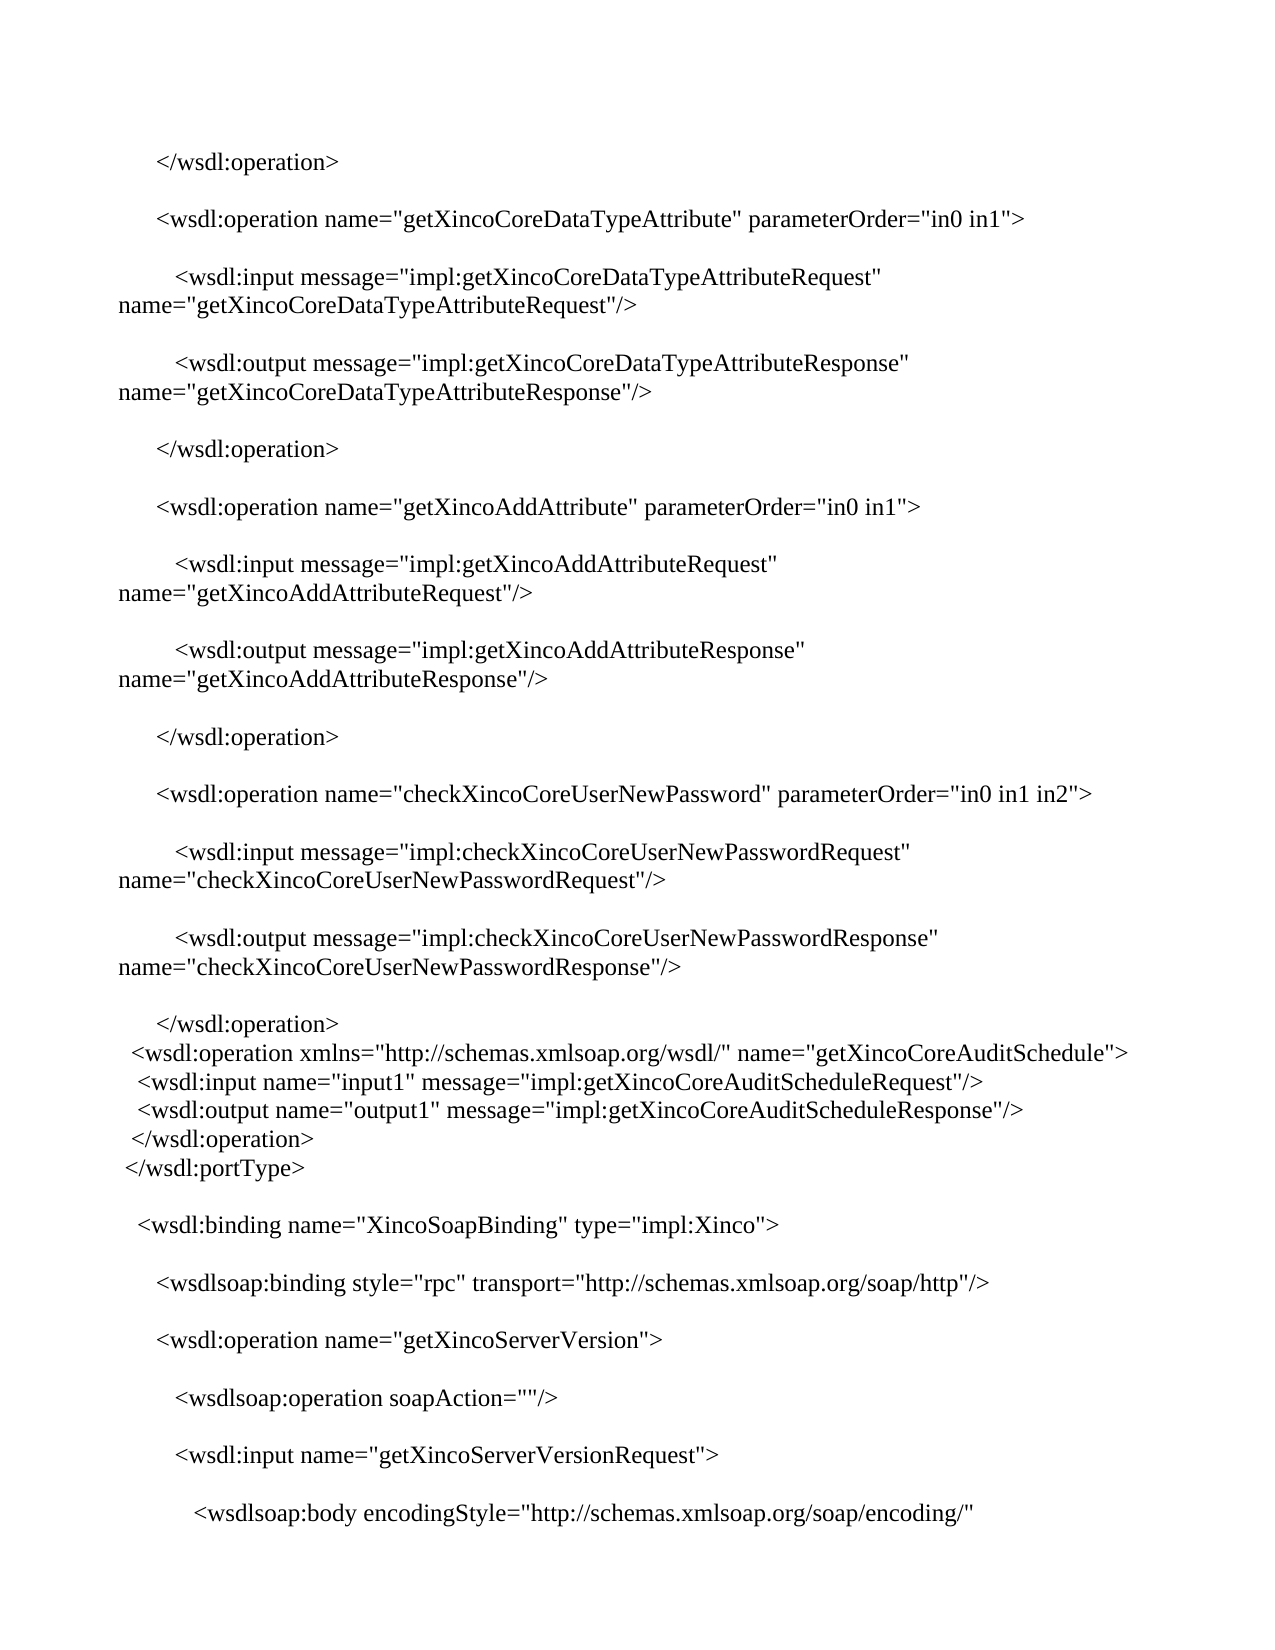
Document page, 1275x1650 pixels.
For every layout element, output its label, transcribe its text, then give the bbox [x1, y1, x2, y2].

text </wsdl:portType> [118, 1153, 1157, 1182]
text <wsdlsoap:body encodingStyle="http://schemas.xmlsoap.org/soap/encoding/" [118, 1498, 1157, 1527]
text <wsdl:output message="impl:checkXincoCoreUserNewPasswordResponse" name="checkXincoCoreUserNewPasswordResponse"/> [118, 923, 1157, 981]
text <wsdl:operation name="getXincoServerVersion"> [118, 1326, 1157, 1354]
text </wsdl:operation> [118, 1009, 1157, 1038]
text <wsdl:binding name="XincoSoapBinding" type="impl:Xinco"> [118, 1211, 1157, 1239]
text <wsdl:output message="impl:getXincoAddAttributeResponse" name="getXincoAddAttributeResponse"/> [118, 636, 1157, 693]
text <wsdl:output message="impl:getXincoCoreDataTypeAttributeResponse" name="getXincoCoreDataTypeAttributeResponse"/> [118, 348, 1157, 406]
text <wsdl:operation name="checkXincoCoreUserNewPassword" parameterOrder="in0 in1 in2"> [118, 779, 1157, 808]
text <wsdl:operation xmlns="http://schemas.xmlsoap.org/wsdl/" name="getXincoCoreAuditSchedule"> [118, 1038, 1157, 1067]
text </wsdl:operation> [118, 722, 1157, 751]
text </wsdl:operation> [118, 434, 1157, 463]
text <wsdlsoap:operation soapAction=""/> [118, 1383, 1157, 1412]
text </wsdl:operation> [118, 1124, 1157, 1153]
text <wsdl:input name="input1" message="impl:getXincoCoreAuditScheduleRequest"/> [118, 1067, 1157, 1096]
text <wsdl:input message="impl:checkXincoCoreUserNewPasswordRequest" name="checkXincoCoreUserNewPasswordRequest"/> [118, 837, 1157, 894]
text </wsdl:operation> [118, 147, 1157, 176]
text <wsdlsoap:binding style="rpc" transport="http://schemas.xmlsoap.org/soap/http"/> [118, 1268, 1157, 1297]
text <wsdl:output name="output1" message="impl:getXincoCoreAuditScheduleResponse"/> [118, 1096, 1157, 1124]
text <wsdl:operation name="getXincoAddAttribute" parameterOrder="in0 in1"> [118, 492, 1157, 521]
text <wsdl:operation name="getXincoCoreDataTypeAttribute" parameterOrder="in0 in1"> [118, 204, 1157, 233]
text <wsdl:input name="getXincoServerVersionRequest"> [118, 1441, 1157, 1469]
text <wsdl:input message="impl:getXincoAddAttributeRequest" name="getXincoAddAttributeRequest"/> [118, 549, 1157, 607]
text <wsdl:input message="impl:getXincoCoreDataTypeAttributeRequest" name="getXincoCoreDataTypeAttributeRequest"/> [118, 262, 1157, 319]
